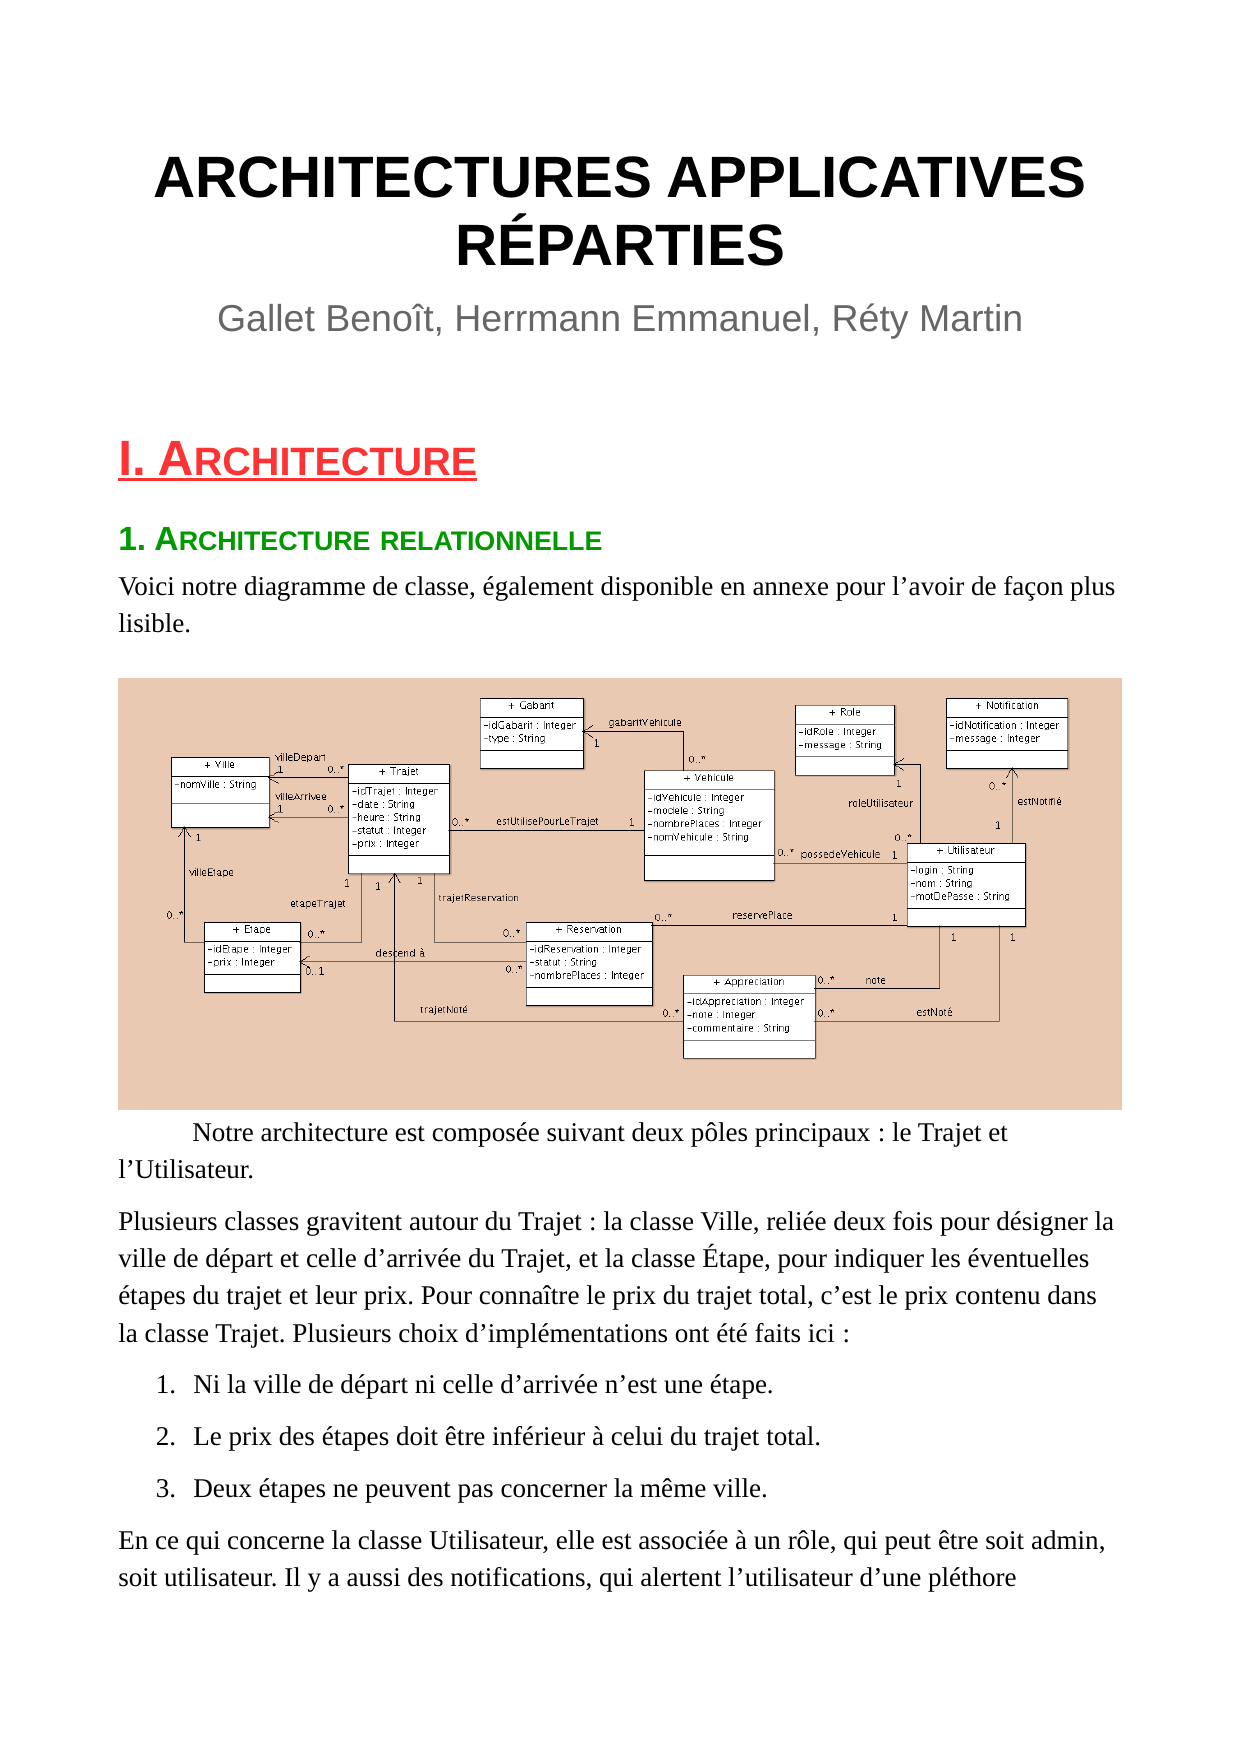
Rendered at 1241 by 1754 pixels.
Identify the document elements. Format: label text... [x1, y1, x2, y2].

list Deux étapes ne peuvent pas concerner la même ville. [156, 1472, 1122, 1503]
list Ni la ville de départ ni celle d’arrivée n’est une étape. [156, 1368, 1122, 1400]
picture [118, 678, 1123, 1110]
subtitle I. Architecture [118, 428, 1122, 486]
list Le prix des étapes doit être inférieur à celui du trajet total. [156, 1420, 1122, 1452]
text Notre architecture est composée suivant deux pôles principaux : le Trajet et l’Utilisateur. [118, 1110, 1122, 1184]
text Voici notre diagramme de classe, également disponible en annexe pour l’avoir de façon plus lisible. [118, 570, 1122, 638]
text Plusieurs classes gravitent autour du Trajet : la classe Ville, reliée deux fois pour désigner la ville de départ et celle d’arrivée du Trajet, et la classe Étape, pour indiquer les éventuelles étapes du trajet et leur prix. Pour connaître le prix du trajet total, c’est le prix contenu dans la classe Trajet. Plusieurs choix d’implémentations ont été faits ici : [118, 1205, 1122, 1348]
subtitle Gallet Benoît, Herrmann Emmanuel, Réty Martin [118, 296, 1122, 339]
subtitle 1. Architecture relationnelle [118, 519, 1122, 558]
text En ce qui concerne la classe Utilisateur, elle est associée à un rôle, qui peut être soit admin, soit utilisateur. Il y a aussi des notifications, qui alertent l’utilisateur d’une pléthore [118, 1524, 1122, 1593]
title Architectures applicatives réparties [118, 143, 1122, 277]
text [118, 659, 1122, 678]
